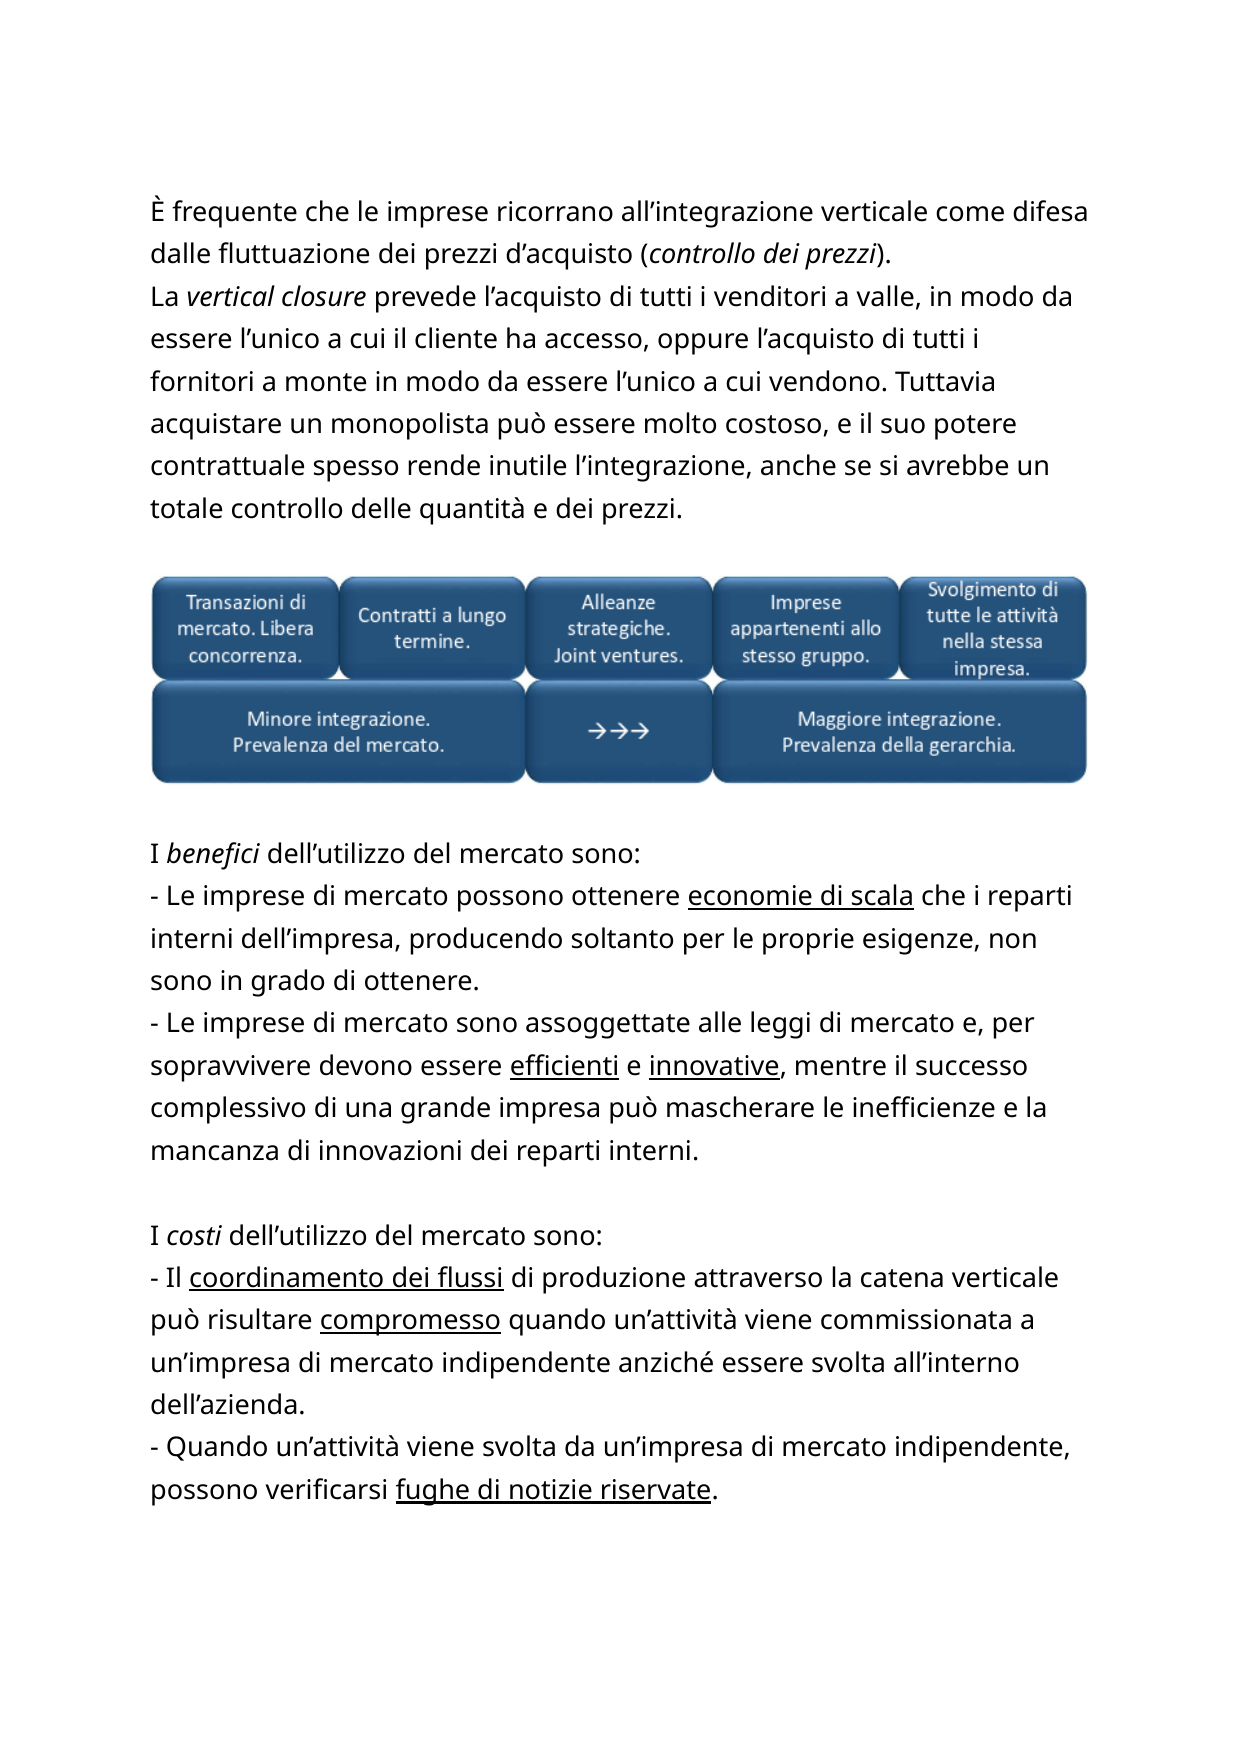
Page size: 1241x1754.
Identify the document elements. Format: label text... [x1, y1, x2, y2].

picture [150, 573, 1091, 787]
text - Il coordinamento dei flussi di produzione attraverso la catena verticale può risultare compromesso quando un’attività viene commissionata a un’impresa di mercato indipendente anziché essere svolta all’interno dell’azienda. [150, 1258, 1090, 1422]
text - Le imprese di mercato possono ottenere economie di scala che i reparti interni dell’impresa, producendo soltanto per le proprie esigenze, non sono in grado di ottenere. [150, 877, 1090, 998]
text La vertical closure prevede l’acquisto di tutti i venditori a valle, in modo da essere l’unico a cui il cliente ha accesso, oppure l’acquisto di tutti i fornitori a monte in modo da essere l’unico a cui vendono. Tuttavia acquistare un monopolista può essere molto costoso, e il suo potere contrattuale spesso rende inutile l’integrazione, anche se si avrebbe un totale controllo delle quantità e dei prezzi. [150, 277, 1090, 526]
text I costi dell’utilizzo del mercato sono: [150, 1216, 1090, 1253]
text - Quando un’attività viene svolta da un’impresa di mercato indipendente, possono verificarsi fughe di notizie riservate. [150, 1428, 1090, 1507]
text I benefici dell’utilizzo del mercato sono: [150, 834, 1090, 871]
text È frequente che le imprese ricorrano all’integrazione verticale come difesa dalle fluttuazione dei prezzi d’acquisto (controllo dei prezzi). [150, 192, 1090, 272]
text - Le imprese di mercato sono assoggettate alle leggi di mercato e, per sopravvivere devono essere efficienti e innovative, mentre il successo complessivo di una grande impresa può mascherare le inefficienze e la mancanza di innovazioni dei reparti interni. [150, 1004, 1090, 1168]
